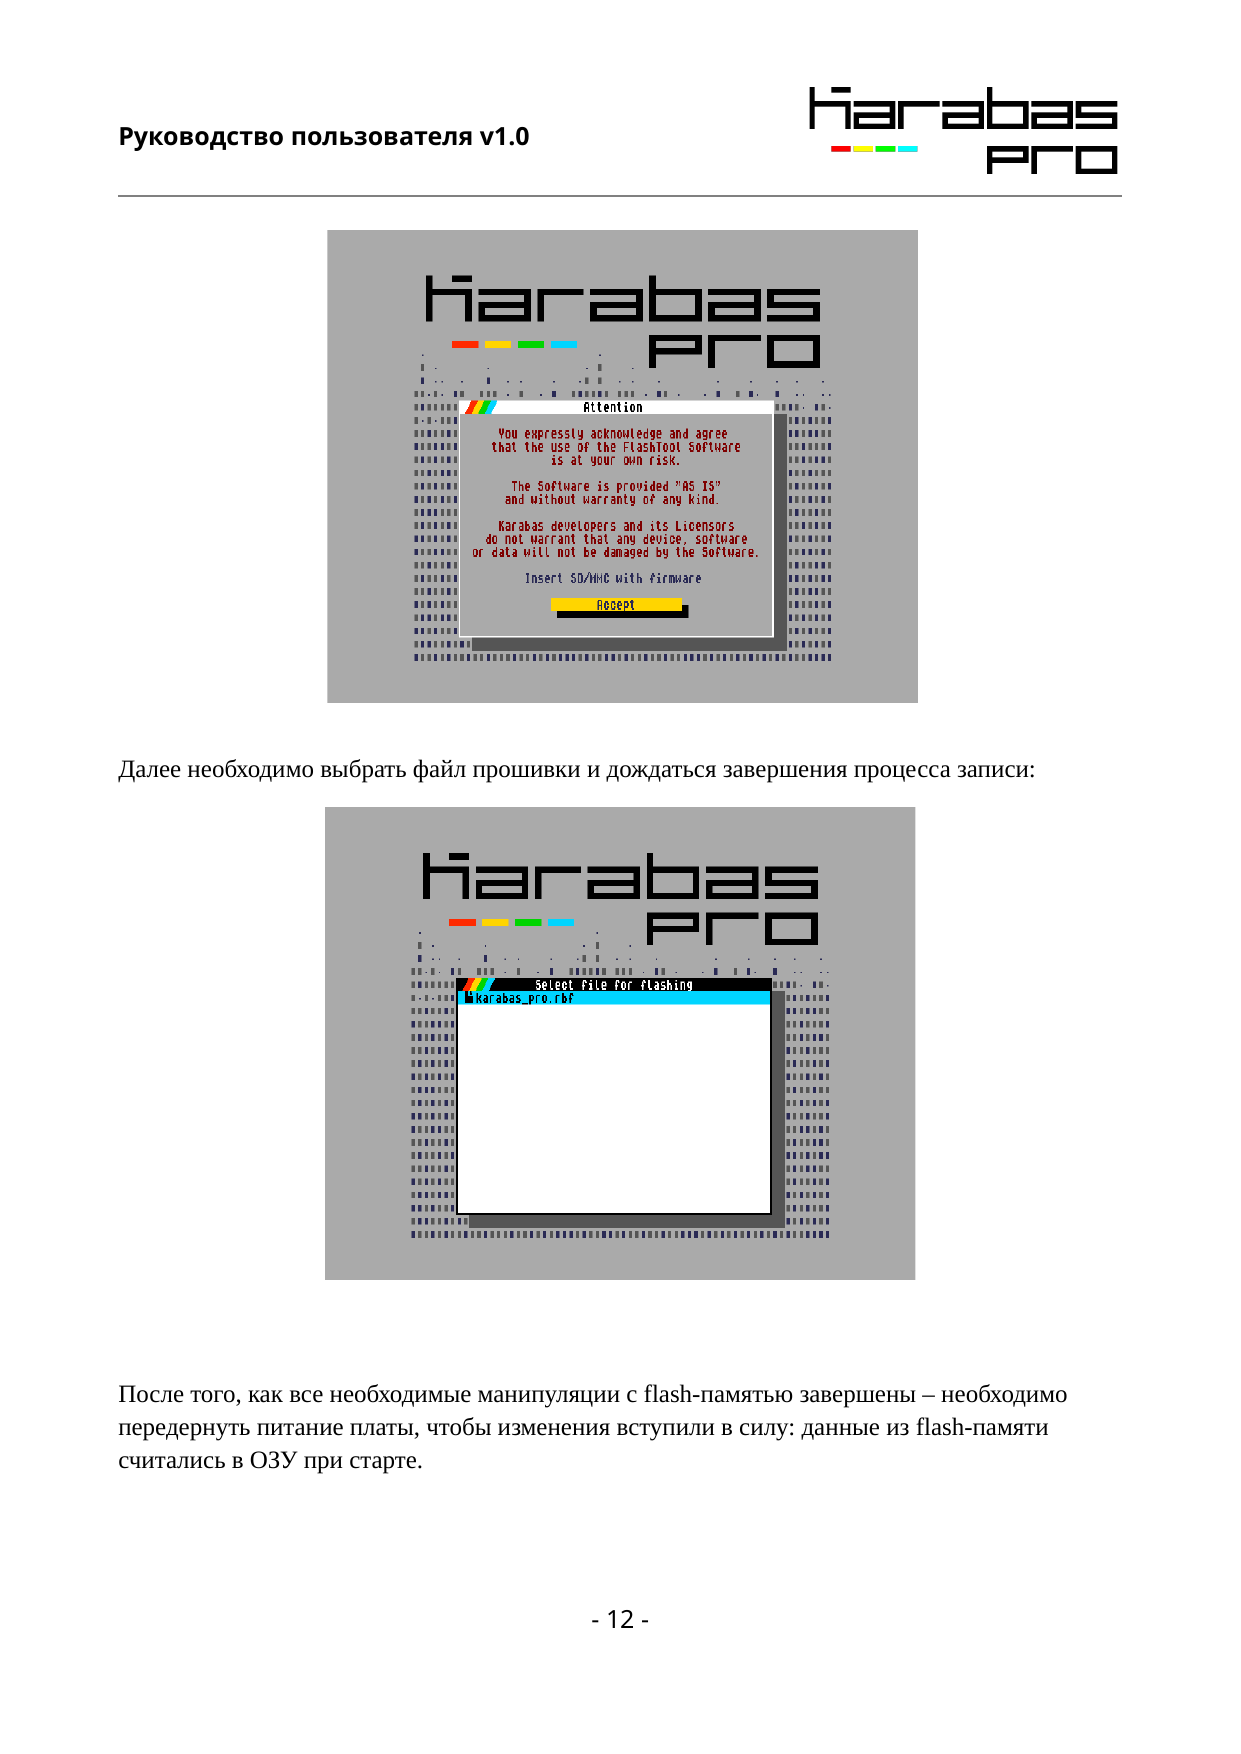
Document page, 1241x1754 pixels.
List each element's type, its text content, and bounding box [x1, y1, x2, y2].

picture [809, 84, 1120, 174]
picture [327, 230, 918, 703]
text Далее необходимо выбрать файл прошивки и дождаться завершения процесса записи: [118, 754, 1122, 783]
picture [325, 807, 916, 1280]
text После того, как все необходимые манипуляции с flash-памятью завершены – необходимо передернуть питание платы, чтобы изменения вступили в силу: данные из flash-памяти считались в ОЗУ при старте. [118, 1379, 1122, 1474]
